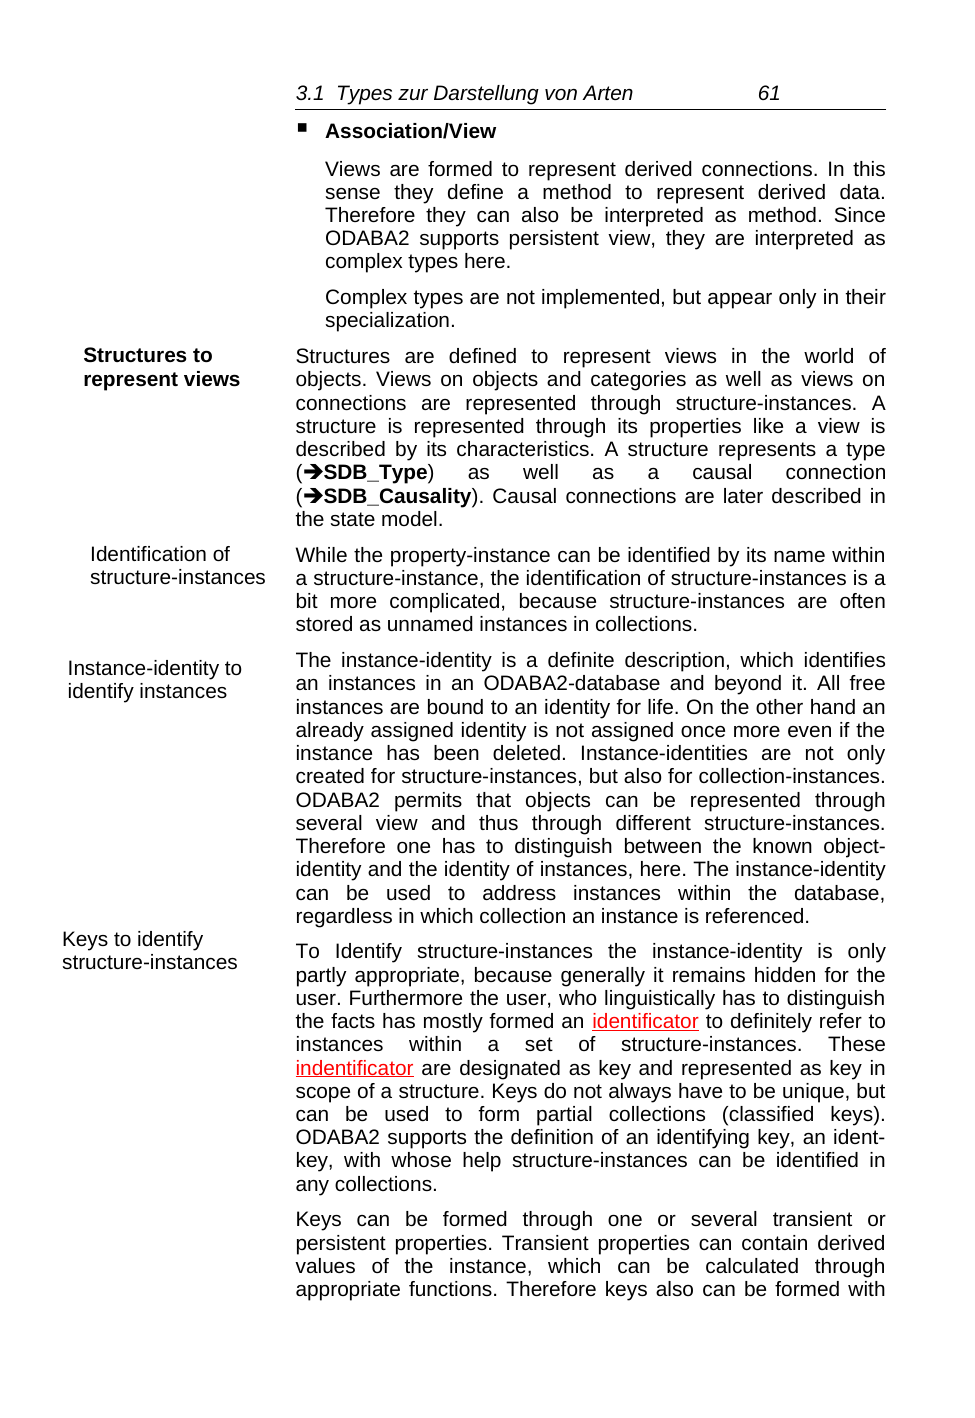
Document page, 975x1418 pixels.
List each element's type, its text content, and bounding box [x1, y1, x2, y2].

text Keys to identify structure-instances [62, 928, 241, 974]
text Structures are defined to represent views in the world of objects. Views on objects and categories as well as views on connections are represented through structure-instances. A structure is represented through its properties like a view is described by its characteristics. A structure represents a type (SDB_Type) as well as a causal connection (SDB_Causality). Causal connections are later described in the state model. [295, 345, 886, 531]
text Identification of structure-instances [90, 542, 269, 589]
text The instance-identity is a definite description, which identifies an instances in an ODABA2-database and beyond it. All free instances are bound to an identity for life. On the other hand an already assigned identity is not assigned once more even if the instance has been deleted. Instance-identities are not only created for structure-instances, but also for collection-instances. ODABA2 permits that objects can be represented through several view and thus through different structure-instances. Therefore one has to distinguish between the known object-identity and the identity of instances, here. The instance-identity can be used to address instances within the database, regardless in which collection an instance is referenced. [295, 649, 886, 927]
text Instance-identity to identify instances [67, 657, 266, 703]
text While the property-instance can be identified by its name within a structure-instance, the identification of structure-instances is a bit more complicated, because structure-instances are often stored as unnamed instances in collections. [295, 543, 886, 636]
list Association/View [295, 118, 886, 145]
text Views are formed to represent derived connections. In this sense they define a method to represent derived data. Therefore they can also be interpreted as method. Since ODABA2 supports persistent view, they are interpreted as complex types here. [325, 157, 886, 273]
text Keys can be formed through one or several transient or persistent properties. Transient properties can contain derived values of the instance, which can be calculated through appropriate functions. Therefore keys also can be formed with [295, 1208, 886, 1301]
text Structures to represent views [83, 344, 249, 390]
text To Identify structure-instances the instance-identity is only partly appropriate, because generally it remains hidden for the user. Furthermore the user, who linguistically has to distinguish the facts has mostly formed an identificator to definitely refer to instances within a set of structure-instances. These indentificator are designated as key and represented as key in scope of a structure. Keys do not always have to be unique, but can be used to form partial collections (classified keys). ODABA2 supports the definition of an identifying key, an ident-key, with whose help structure-instances can be identified in any collections. [295, 940, 886, 1196]
text Complex types are not implemented, but appear only in their specialization. [325, 286, 886, 332]
